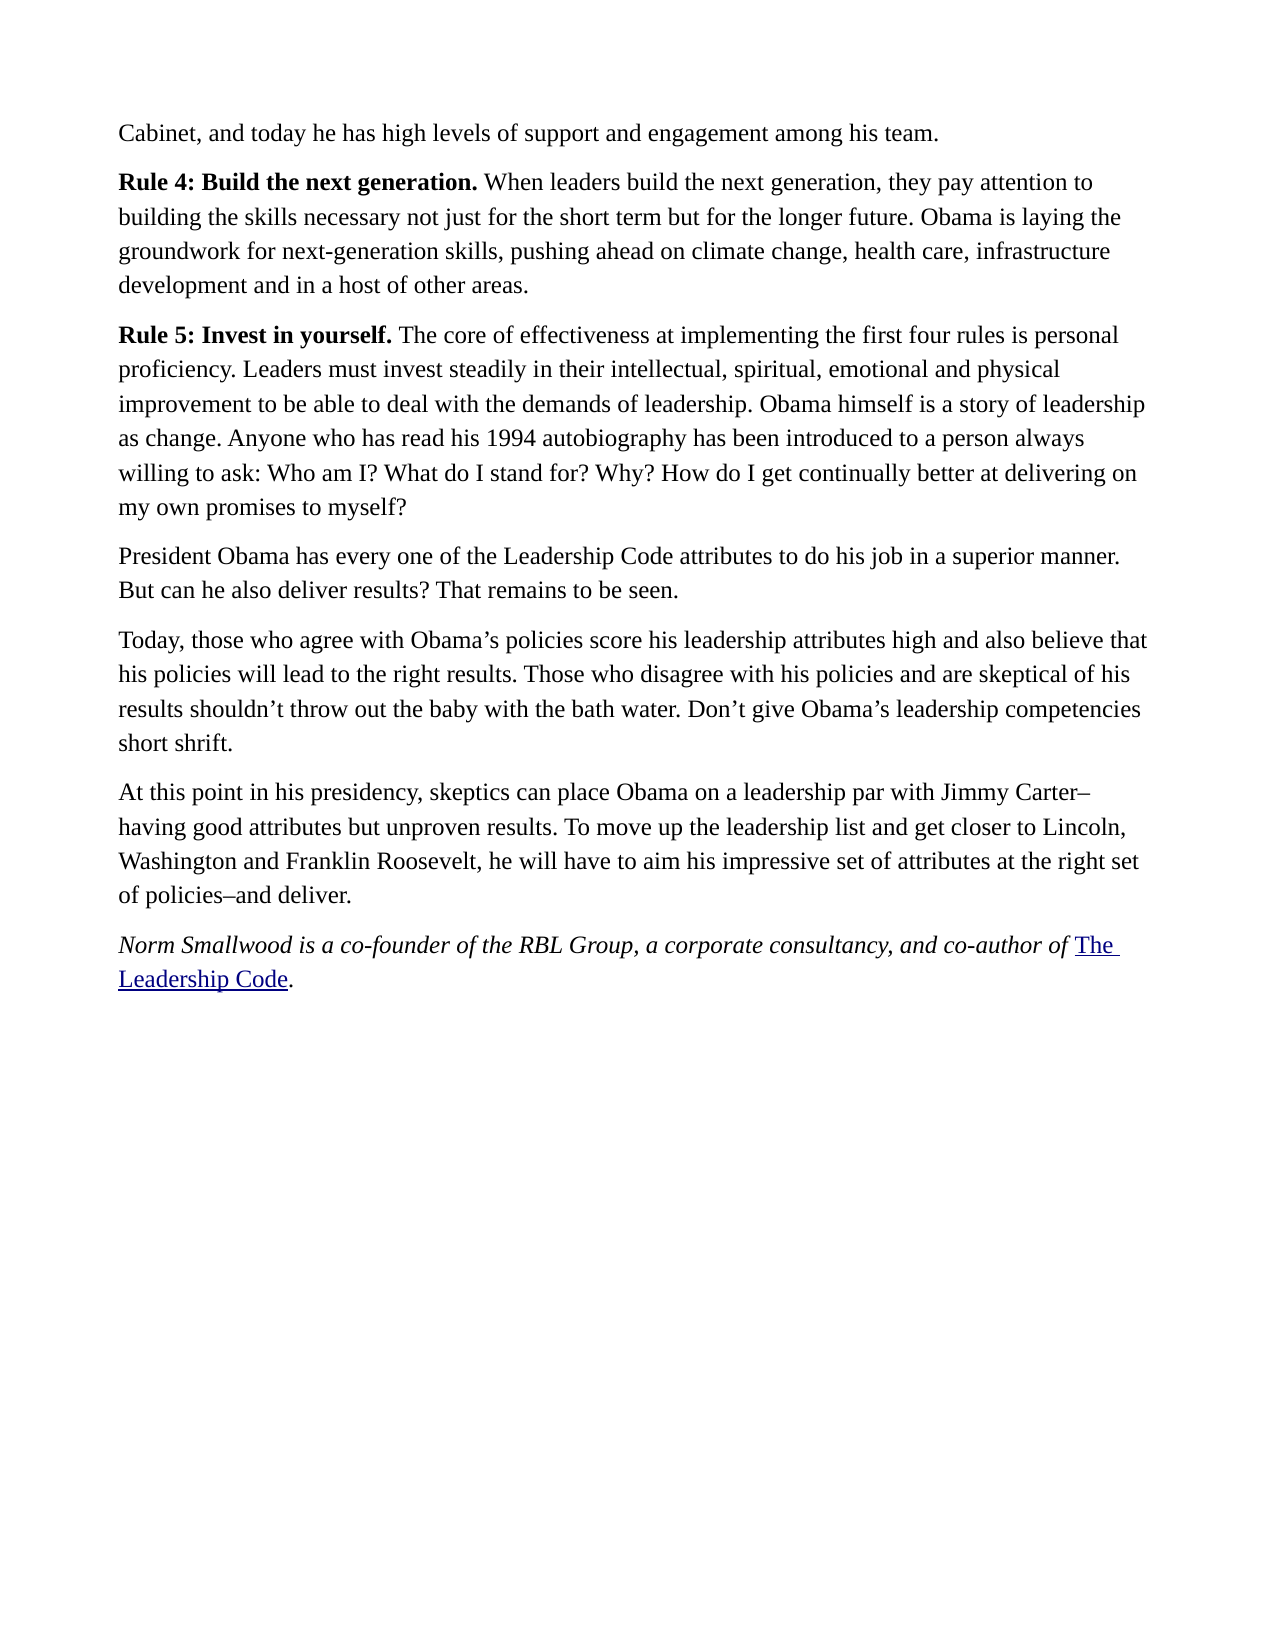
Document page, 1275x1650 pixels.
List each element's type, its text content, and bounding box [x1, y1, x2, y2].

text At this point in his presidency, skeptics can place Obama on a leadership par with Jimmy Carter–having good attributes but unproven results. To move up the leadership list and get closer to Lincoln, Washington and Franklin Roosevelt, he will have to aim his impressive set of attributes at the right set of policies–and deliver. [118, 777, 1157, 909]
text Rule 4: Build the next generation. When leaders build the next generation, they pay attention to building the skills necessary not just for the short term but for the longer future. Obama is laying the groundwork for next-generation skills, pushing ahead on climate change, health care, infrastructure development and in a host of other areas. [118, 167, 1157, 299]
text President Obama has every one of the Leadership Code attributes to do his job in a superior manner. But can he also deliver results? That remains to be seen. [118, 541, 1157, 604]
text Norm Smallwood is a co-founder of the RBL Group, a corporate consultancy, and co-author of The Leadership Code. [118, 930, 1157, 993]
text Cabinet, and today he has high levels of support and engagement among his team. [118, 118, 1157, 147]
text Today, those who agree with Obama’s policies score his leadership attributes high and also believe that his policies will lead to the right results. Those who disagree with his policies and are skeptical of his results shouldn’t throw out the baby with the bath water. Don’t give Obama’s leadership competencies short shrift. [118, 625, 1157, 757]
text Rule 5: Invest in yourself. The core of effectiveness at implementing the first four rules is personal proficiency. Leaders must invest steadily in their intellectual, spiritual, emotional and physical improvement to be able to deal with the demands of leadership. Obama himself is a story of leadership as change. Anyone who has read his 1994 autobiography has been introduced to a person always willing to ask: Who am I? What do I stand for? Why? How do I get continually better at delivering on my own promises to myself? [118, 320, 1157, 521]
